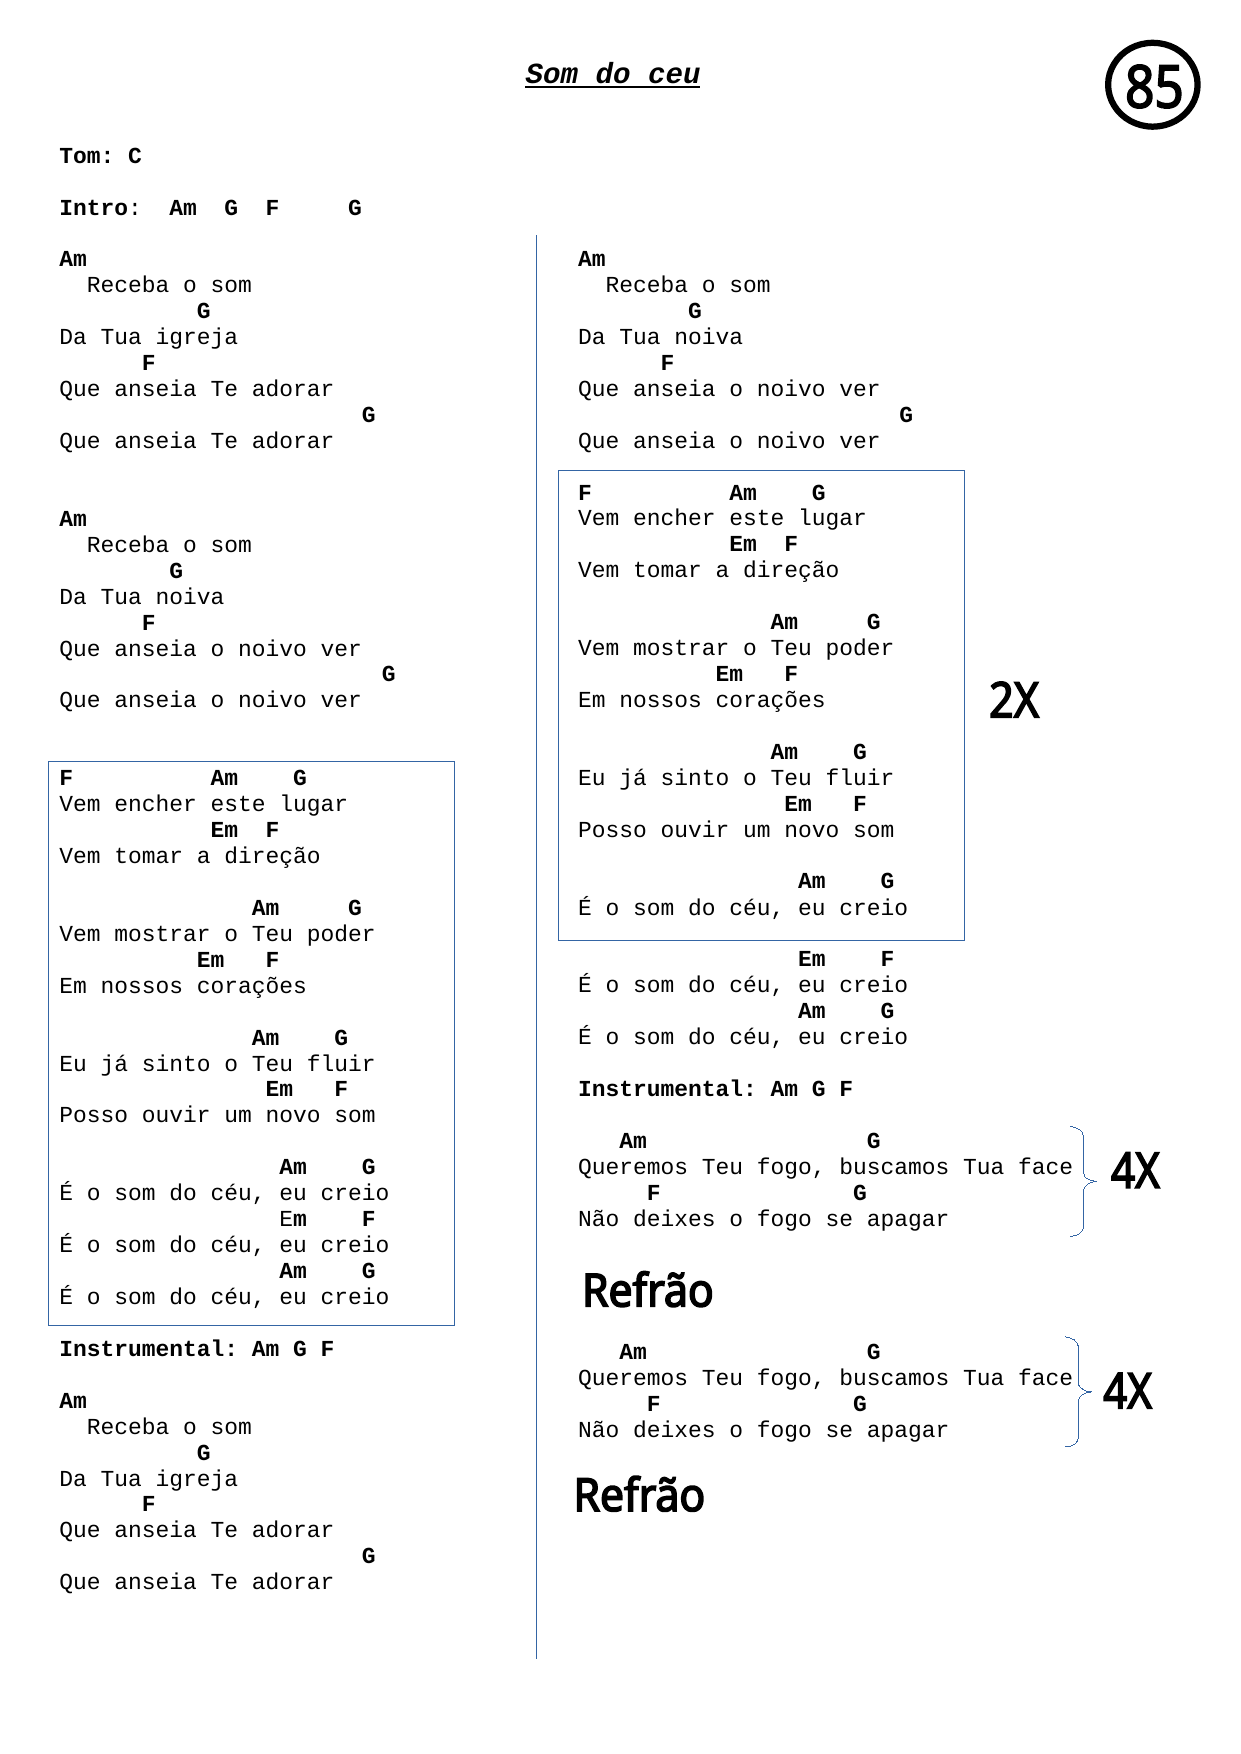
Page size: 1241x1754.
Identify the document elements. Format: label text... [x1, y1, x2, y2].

text Em nossos corações [59, 974, 454, 1000]
text [455, 1285, 536, 1311]
text Am G [59, 896, 454, 922]
text [1112, 59, 1167, 92]
text Am G [537, 1156, 1125, 1182]
text Que anseia o noivo ver [965, 637, 1167, 663]
text [455, 1233, 536, 1259]
text Am G [537, 896, 558, 922]
text Instrumental: Am G F [537, 1337, 1167, 1363]
text [455, 1156, 536, 1182]
text Receba o som [537, 533, 558, 559]
text Da Tua igreja [537, 326, 1167, 352]
text [455, 1052, 536, 1078]
text Em F [59, 1207, 454, 1233]
text F [59, 352, 536, 377]
text [559, 844, 964, 870]
text Receba o som [59, 274, 536, 300]
text [559, 585, 964, 611]
text [537, 1259, 1167, 1285]
text Em F [59, 1078, 454, 1104]
text F [559, 611, 964, 637]
text Am G [455, 896, 536, 922]
text Em F [455, 1207, 536, 1233]
text [537, 1519, 1167, 1545]
text Que anseia o noivo ver [1031, 689, 1167, 715]
text É o som do céu, eu creio [537, 1182, 1167, 1207]
text Tom: C [59, 144, 1167, 170]
text F Am G [965, 767, 1167, 792]
text G [965, 559, 1167, 585]
text Som do ceu [59, 59, 1112, 92]
text F [537, 611, 558, 637]
text Vem encher este lugar [965, 792, 1167, 818]
text G [537, 663, 558, 689]
text [537, 507, 558, 533]
text G [59, 559, 536, 585]
text Que anseia o noivo ver [965, 689, 1005, 715]
text [537, 1104, 1167, 1130]
text G [559, 663, 964, 689]
text Em F [537, 1078, 1167, 1104]
text Em F [559, 818, 964, 844]
text [965, 507, 1167, 533]
text [537, 1441, 1167, 1467]
text [965, 844, 1167, 870]
text Eu já sinto o Teu fluir [59, 1052, 454, 1078]
text Da Tua noiva [59, 585, 536, 611]
text Am G [59, 1259, 454, 1285]
text [537, 1545, 1167, 1571]
text G [537, 300, 1167, 326]
text [537, 1467, 1167, 1493]
text Receba o som [59, 533, 536, 559]
text Em F [537, 948, 1167, 974]
text G [537, 403, 1167, 429]
text [537, 1493, 1167, 1519]
text [455, 1078, 536, 1104]
text Receba o som [559, 533, 964, 559]
text Vem encher este lugar [559, 792, 964, 818]
text Da Tua igreja [59, 326, 536, 352]
text G [965, 663, 1167, 689]
text G [59, 300, 536, 326]
text Que anseia o noivo ver [559, 689, 964, 715]
text Que anseia o noivo ver [999, 689, 1022, 715]
text É o som do céu, eu creio [59, 1285, 454, 1311]
text Vem tomar a direção [59, 844, 454, 870]
text [537, 1285, 1167, 1311]
text Am [537, 248, 1167, 274]
text Em nossos corações [455, 974, 536, 1000]
text F [965, 611, 1167, 637]
text Instrumental: Am G F [59, 1337, 536, 1363]
text Que anseia o noivo ver [59, 637, 536, 663]
text Em nossos corações [537, 974, 1167, 1000]
text É o som do céu, eu creio [59, 1182, 454, 1207]
text Em F [537, 818, 558, 844]
text G [59, 663, 536, 689]
text Am [537, 1389, 1167, 1415]
text Que anseia o noivo ver [59, 689, 536, 715]
text Receba o som [537, 274, 1167, 300]
text Am [59, 507, 536, 533]
text Am G [59, 1026, 454, 1052]
text Am G [59, 1156, 454, 1182]
text Que anseia Te adorar [537, 429, 1167, 455]
text Em F [59, 818, 454, 844]
text Que anseia o noivo ver [559, 637, 964, 663]
text Que anseia Te adorar [59, 377, 536, 403]
text Intro: Am G F G [59, 196, 1167, 222]
text Vem mostrar o Teu poder [59, 922, 454, 948]
text [1131, 1156, 1144, 1182]
text Am G [455, 1026, 536, 1052]
text Que anseia Te adorar [59, 429, 536, 455]
text Da Tua igreja [59, 1467, 536, 1493]
text G [559, 559, 964, 585]
text Am G [965, 896, 1167, 922]
text [455, 1259, 536, 1285]
text F [537, 352, 1167, 377]
text Am [59, 248, 536, 274]
text F [59, 1493, 536, 1519]
text Em F [455, 818, 536, 844]
text G [59, 403, 536, 429]
text Em F [537, 1207, 1167, 1233]
text [537, 585, 558, 611]
text É o som do céu, eu creio [59, 1233, 454, 1259]
text Vem encher este lugar [537, 792, 558, 818]
text Am G [559, 896, 964, 922]
text Am [559, 507, 964, 533]
text Que anseia Te adorar [59, 1571, 536, 1597]
text [455, 948, 536, 974]
text [455, 844, 536, 870]
text [965, 585, 1167, 611]
text [537, 922, 1167, 948]
text Receba o som [965, 533, 1167, 559]
text F Am G [455, 767, 536, 792]
text G [59, 1545, 536, 1571]
text Que anseia o noivo ver [537, 637, 558, 663]
text [537, 844, 558, 870]
text F Am G [537, 767, 558, 792]
text [455, 1104, 536, 1130]
text [537, 1571, 1167, 1597]
text G [537, 559, 558, 585]
text Receba o som [537, 1415, 1167, 1441]
text [537, 1052, 1167, 1078]
text Em F [59, 948, 454, 974]
text Em F [965, 818, 1167, 844]
text Am G [537, 1026, 1167, 1052]
text F [59, 611, 536, 637]
text Que anseia o noivo ver [537, 689, 558, 715]
text [537, 1233, 1167, 1259]
text Vem encher este lugar [455, 792, 536, 818]
text F Am G [559, 767, 964, 792]
text Receba o som [59, 1415, 536, 1441]
text Vem encher este lugar [59, 792, 454, 818]
text [455, 922, 536, 948]
text Que anseia Te adorar [537, 377, 1167, 403]
text G [59, 1441, 536, 1467]
text É o som do céu, eu creio [455, 1182, 536, 1207]
text Am [59, 1389, 536, 1415]
text Que anseia Te adorar [59, 1519, 536, 1545]
text [1151, 1156, 1167, 1182]
text F Am G [59, 767, 454, 792]
text Posso ouvir um novo som [59, 1104, 454, 1130]
